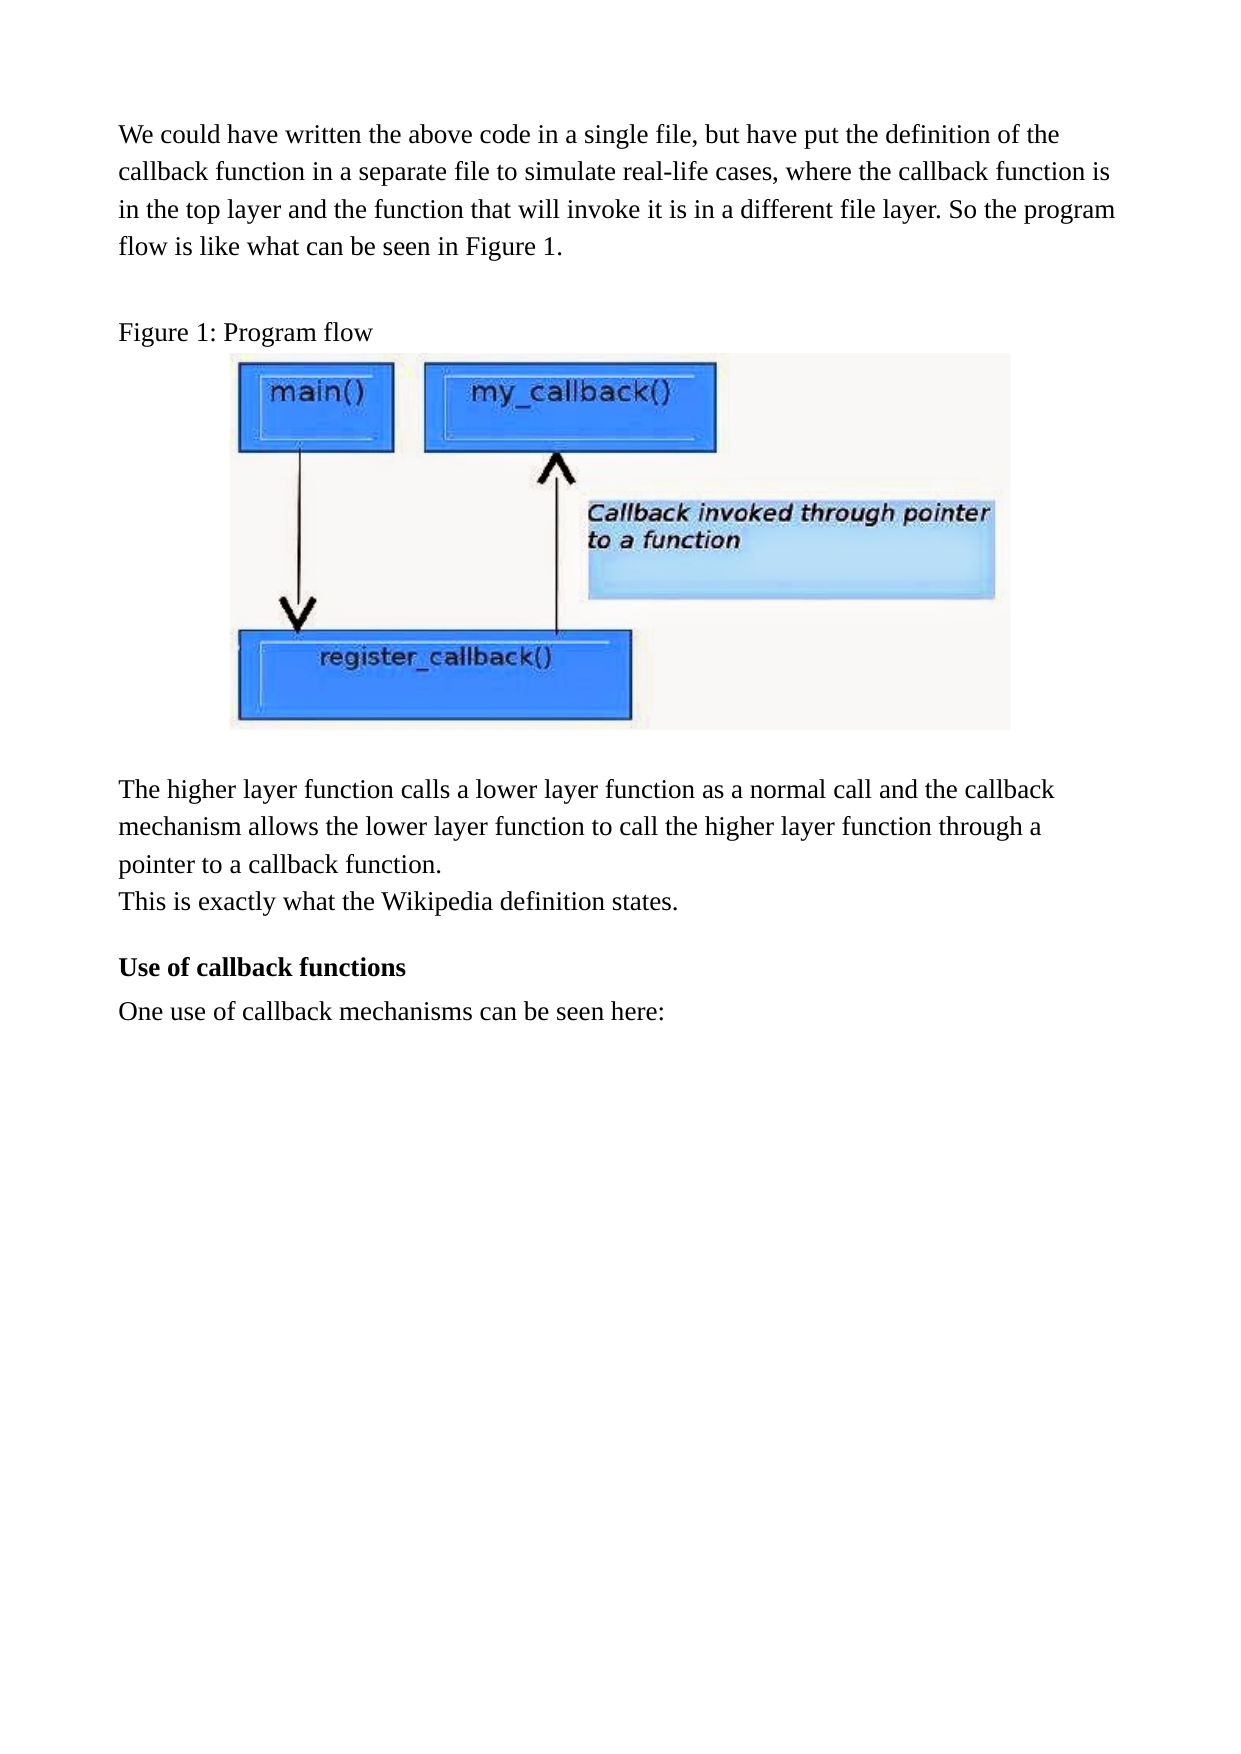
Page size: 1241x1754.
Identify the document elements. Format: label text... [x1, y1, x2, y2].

subtitle Use of callback functions [118, 952, 1122, 983]
text Figure 1: Program flow [118, 316, 1122, 347]
text The higher layer function calls a lower layer function as a normal call and the callback mechanism allows the lower layer function to call the higher layer function through a pointer to a callback function. This is exactly what the Wikipedia definition states. [118, 773, 1122, 916]
picture [229, 353, 1011, 730]
text We could have written the above code in a single file, but have put the definition of the callback function in a separate file to simulate real-life cases, where the callback function is in the top layer and the function that will invoke it is in a different file layer. So the program flow is like what can be seen in Figure 1. [118, 118, 1122, 296]
text One use of callback mechanisms can be seen here: [118, 995, 1122, 1026]
